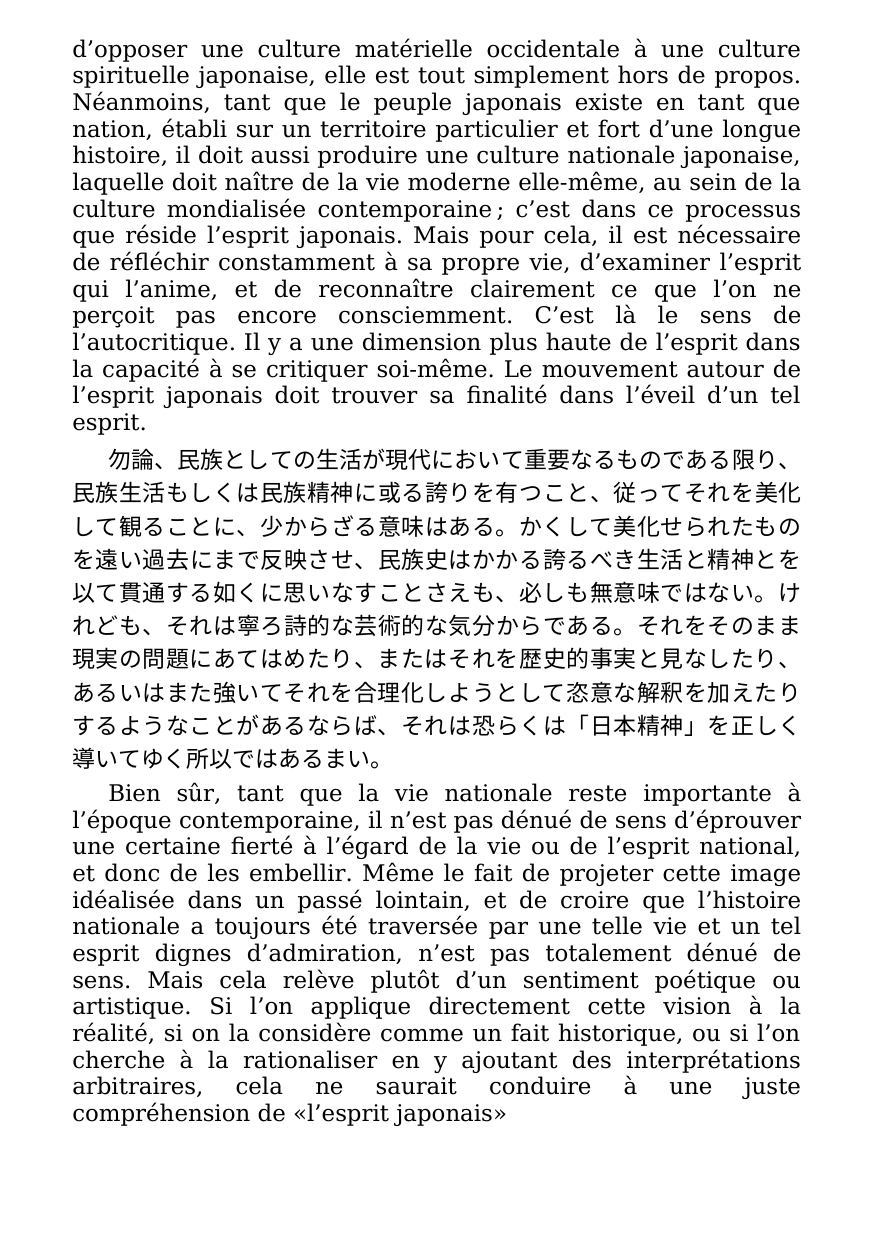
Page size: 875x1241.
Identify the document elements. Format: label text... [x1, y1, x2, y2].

text d’opposer une culture matérielle occidentale à une culture spirituelle japonaise, elle est tout simplement hors de propos. Néanmoins, tant que le peuple japonais existe en tant que nation, établi sur un territoire particulier et fort d’une longue histoire, il doit aussi produire une culture nationale japonaise, laquelle doit naître de la vie moderne elle-même, au sein de la culture mondialisée contemporaine ; c’est dans ce processus que réside l’esprit japonais. Mais pour cela, il est nécessaire de réfléchir constamment à sa propre vie, d’examiner l’esprit qui l’anime, et de reconnaître clairement ce que l’on ne perçoit pas encore consciemment. C’est là le sens de l’autocritique. Il y a une dimension plus haute de l’esprit dans la capacité à se critiquer soi-même. Le mouvement autour de l’esprit japonais doit trouver sa finalité dans l’éveil d’un tel esprit. [72, 36, 802, 436]
text Bien sûr, tant que la vie nationale reste importante à l’époque contemporaine, il n’est pas dénué de sens d’éprouver une certaine fierté à l’égard de la vie ou de l’esprit national, et donc de les embellir. Même le fait de projeter cette image idéalisée dans un passé lointain, et de croire que l’histoire nationale a toujours été traversée par une telle vie et un tel esprit dignes d’admiration, n’est pas totalement dénué de sens. Mais cela relève plutôt d’un sentiment poétique ou artistique. Si l’on applique directement cette vision à la réalité, si on la considère comme un fait historique, ou si l’on cherche à la rationaliser en y ajoutant des interprétations arbitraires, cela ne saurait conduire à une juste compréhension de «l’esprit japonais» [72, 780, 802, 1127]
text 勿論、民族としての生活が現代において重要なるものである限り、民族生活もしくは民族精神に或る誇りを有つこと、従ってそれを美化して観ることに、少からざる意味はある。かくして美化せられたものを遠い過去にまで反映させ、民族史はかかる誇るべき生活と精神とを以て貫通する如くに思いなすことさえも、必しも無意味ではない。けれども、それは寧ろ詩的な芸術的な気分からである。それをそのまま現実の問題にあてはめたり、またはそれを歴史的事実と見なしたり、あるいはまた強いてそれを合理化しようとして恣意な解釈を加えたりするようなことがあるならば、それは恐らくは「日本精神」を正しく導いてゆく所以ではあるまい。 [72, 442, 802, 774]
